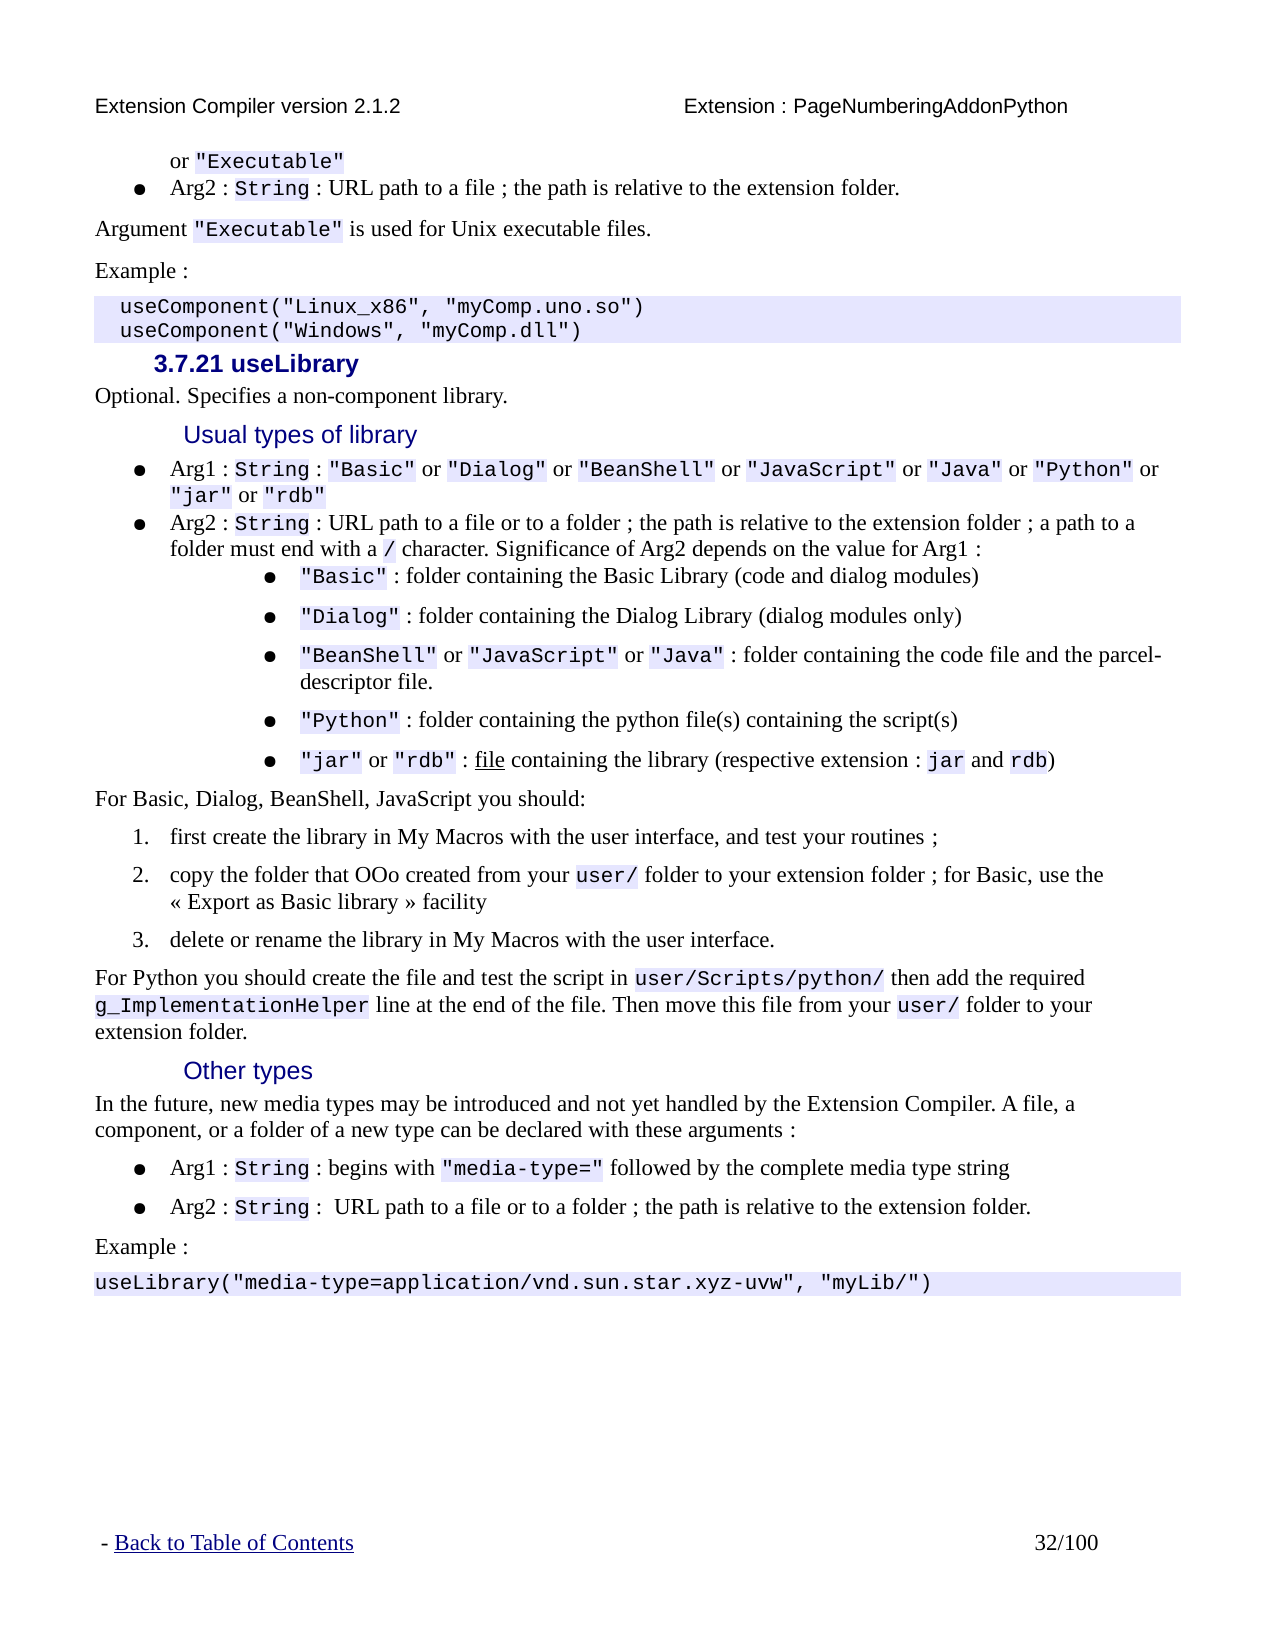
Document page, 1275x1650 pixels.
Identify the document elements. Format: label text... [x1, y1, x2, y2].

text useComponent("Linux_x86", "myComp.uno.so") [94, 296, 1181, 319]
list "Dialog" : folder containing the Dialog Library (dialog modules only) [262, 603, 1181, 630]
subtitle Other types [183, 1057, 1181, 1085]
list or "Executable" [132, 147, 1181, 174]
list "BeanShell" or "JavaScript" or "Java" : folder containing the code file and the parcel-descriptor file. [262, 642, 1181, 695]
text For Basic, Dialog, BeanShell, JavaScript you should: [94, 786, 1181, 812]
list Arg2 : String : URL path to a file or to a folder ; the path is relative to the extension folder. [132, 1194, 1181, 1221]
text For Python you should create the file and test the script in user/Scripts/python/ then add the required g_ImplementationHelper line at the end of the file. Then move this file from your user/ folder to your extension folder. [94, 965, 1181, 1045]
list first create the library in My Macros with the user interface, and test your routines ; [132, 824, 1181, 850]
text In the future, new media types may be introduced and not yet handled by the Extension Compiler. A file, a component, or a folder of a new type can be declared with these arguments : [94, 1091, 1181, 1142]
text Optional. Specifies a non-component library. [94, 383, 1181, 409]
subtitle useLibrary [153, 349, 1181, 377]
text Example : [94, 1234, 1181, 1259]
list Arg2 : String : URL path to a file ; the path is relative to the extension folder. [132, 174, 1181, 201]
list "jar" or "rdb" : file containing the library (respective extension : jar and rdb) [262, 747, 1181, 774]
text Argument "Executable" is used for Unix executable files. [94, 216, 1181, 243]
list copy the folder that OOo created from your user/ folder to your extension folder ; for Basic, use the « Export as Basic library » facility [132, 862, 1181, 915]
text useLibrary("media-type=application/vnd.sun.star.xyz-uvw", "myLib/") [94, 1272, 1181, 1296]
text Example : [94, 258, 1181, 283]
list Arg2 : String : URL path to a file or to a folder ; the path is relative to the extension folder ; a path to a folder must end with a / character. Significance of Arg2 depends on the value for Arg1 : [132, 509, 1181, 563]
list Arg1 : String : "Basic" or "Dialog" or "BeanShell" or "JavaScript" or "Java" or "Python" or "jar" or "rdb" [132, 455, 1181, 509]
list "Python" : folder containing the python file(s) containing the script(s) [262, 707, 1181, 734]
list "Basic" : folder containing the Basic Library (code and dialog modules) [262, 563, 1181, 590]
list Arg1 : String : begins with "media-type=" followed by the complete media type string [132, 1155, 1181, 1182]
text useComponent("Windows", "myComp.dll") [94, 319, 1181, 343]
subtitle Usual types of library [183, 421, 1181, 449]
list delete or rename the library in My Macros with the user interface. [132, 927, 1181, 953]
